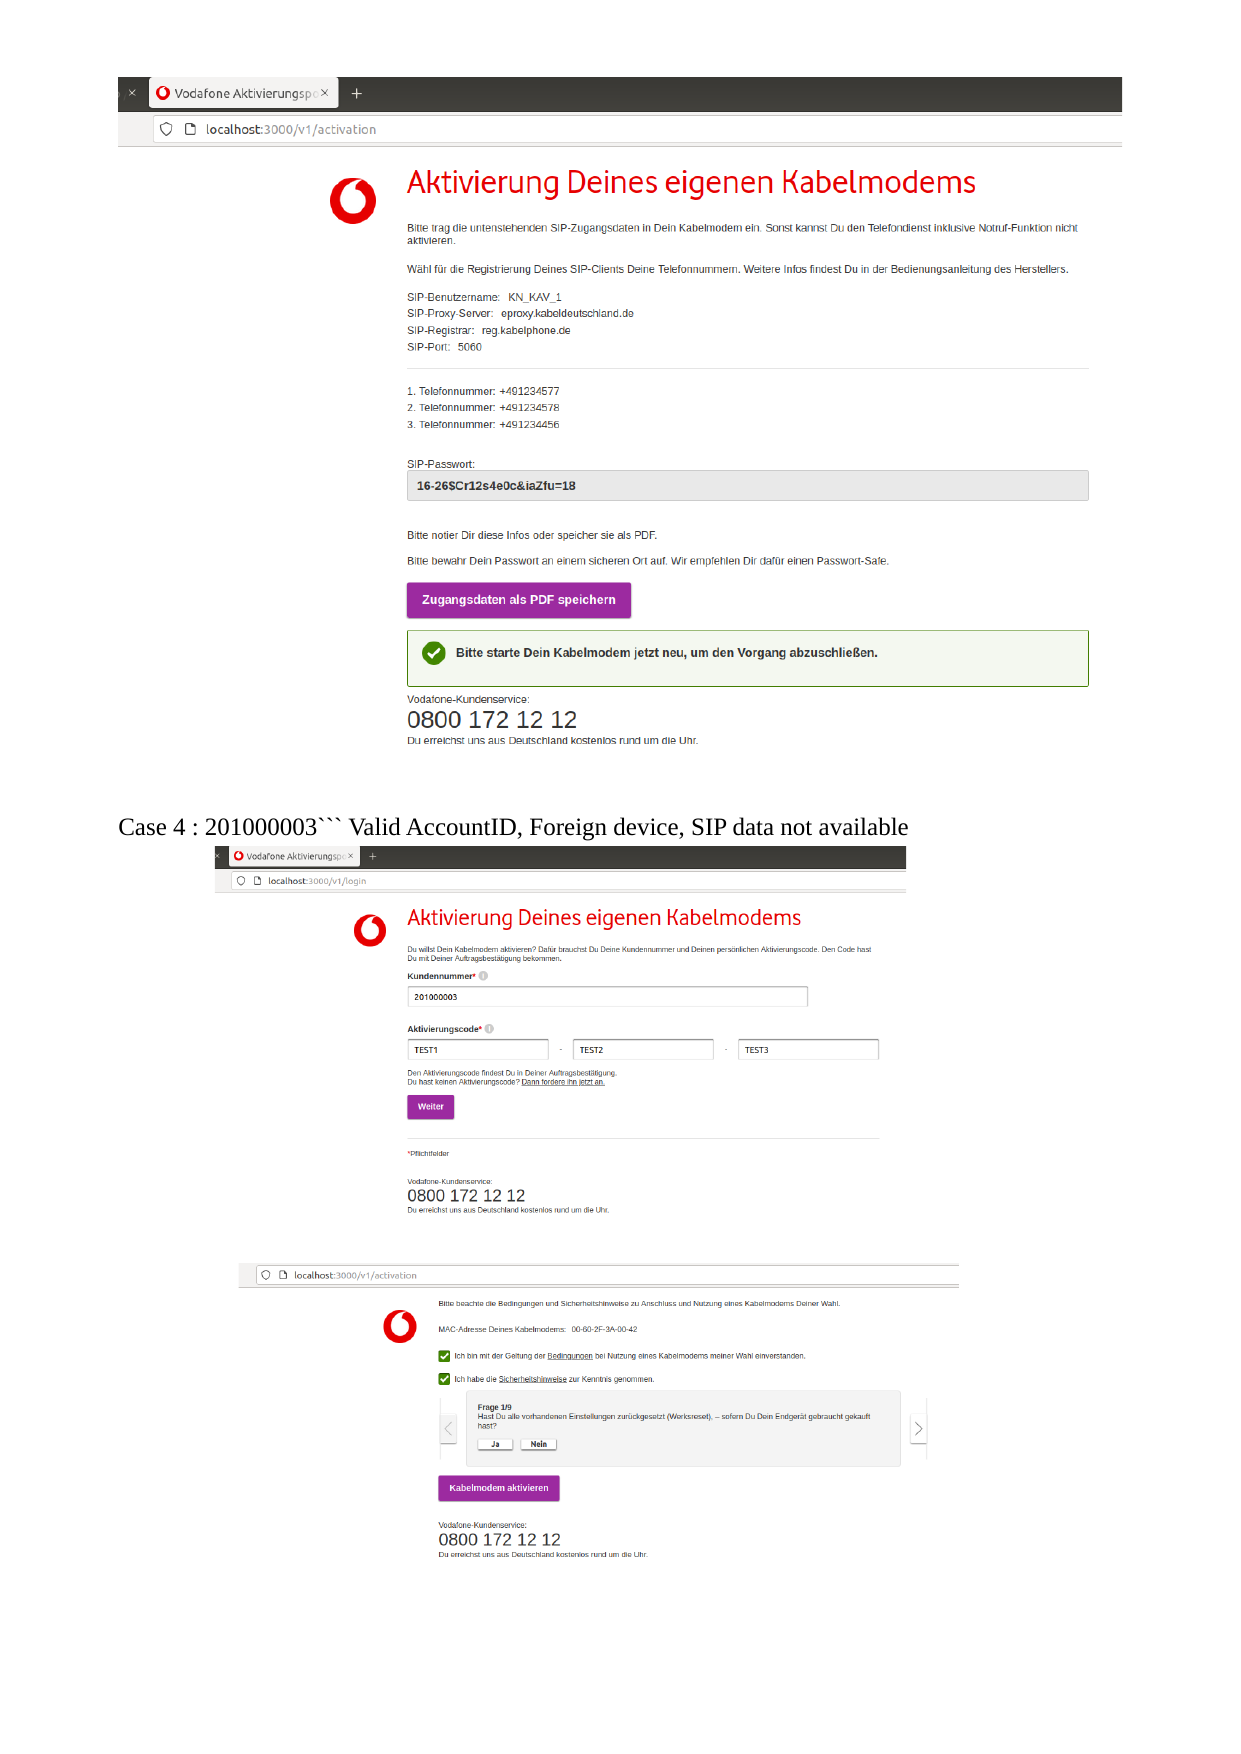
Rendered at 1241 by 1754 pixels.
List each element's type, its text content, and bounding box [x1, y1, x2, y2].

picture [214, 846, 907, 1226]
picture [118, 77, 1123, 755]
text Case 4 : 201000003``` Valid AccountID, Foreign device, SIP data not available [118, 812, 1122, 841]
picture [238, 1263, 959, 1568]
